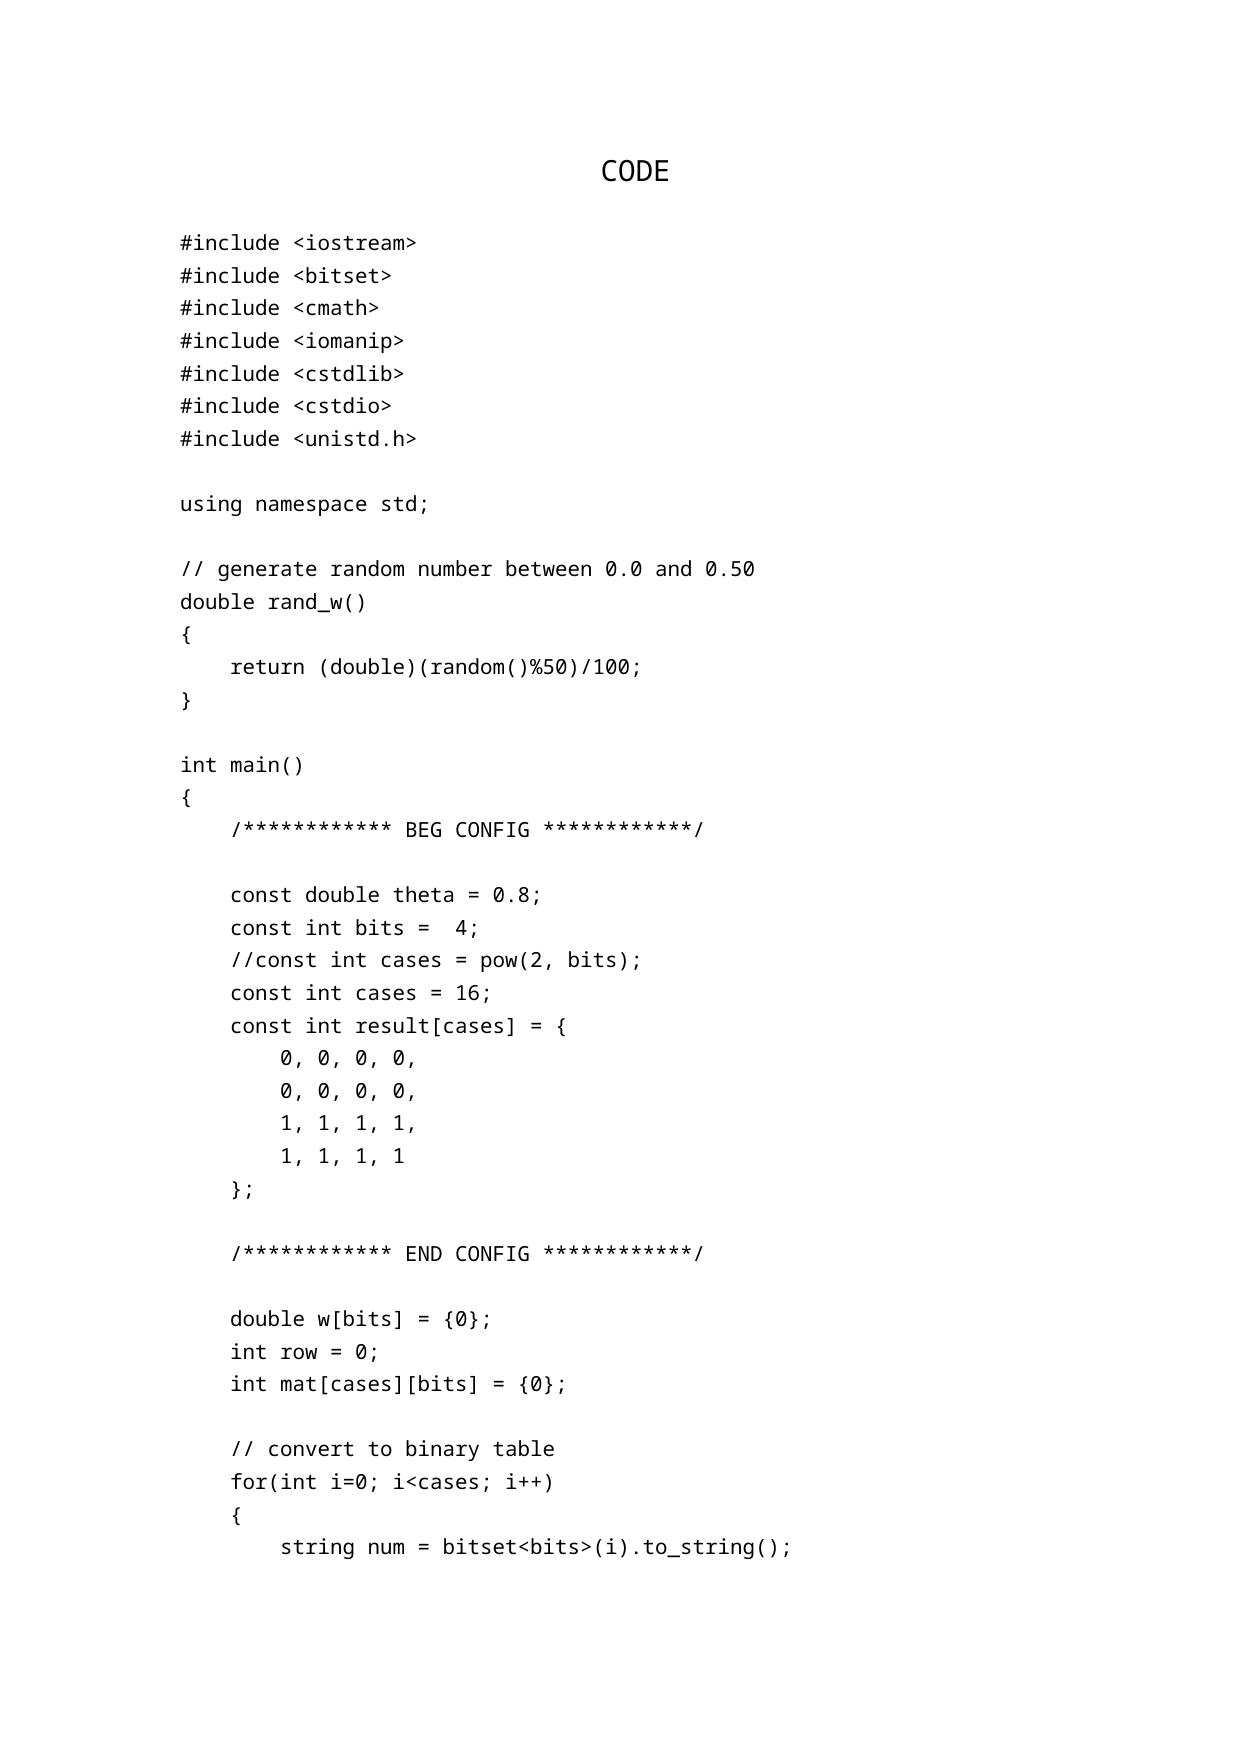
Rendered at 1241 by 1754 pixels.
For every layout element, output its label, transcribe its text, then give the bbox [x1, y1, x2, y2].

text { [180, 1500, 1091, 1528]
text 1, 1, 1, 1 [180, 1141, 1091, 1169]
text }; [180, 1174, 1091, 1202]
text const int bits = 4; [180, 913, 1091, 941]
text using namespace std; [180, 489, 1091, 517]
text return (double)(random()%50)/100; [180, 652, 1091, 681]
text int main() [180, 750, 1091, 778]
text #include <cmath> [180, 293, 1091, 322]
text #include <cstdio> [180, 391, 1091, 420]
text double rand_w() [180, 587, 1091, 615]
text { [180, 619, 1091, 648]
text #include <bitset> [180, 261, 1091, 289]
text string num = bitset<bits>(i).to_string(); [180, 1532, 1091, 1561]
text /************ END CONFIG ************/ [180, 1239, 1091, 1267]
text CODE [180, 150, 1091, 190]
text 1, 1, 1, 1, [180, 1108, 1091, 1137]
text int row = 0; [180, 1337, 1091, 1365]
text #include <iomanip> [180, 326, 1091, 354]
text for(int i=0; i<cases; i++) [180, 1467, 1091, 1496]
text // generate random number between 0.0 and 0.50 [180, 554, 1091, 583]
text const double theta = 0.8; [180, 880, 1091, 909]
text double w[bits] = {0}; [180, 1304, 1091, 1333]
text #include <cstdlib> [180, 359, 1091, 387]
text 0, 0, 0, 0, [180, 1043, 1091, 1072]
text const int result[cases] = { [180, 1011, 1091, 1039]
text { [180, 782, 1091, 811]
text const int cases = 16; [180, 978, 1091, 1007]
text 0, 0, 0, 0, [180, 1076, 1091, 1104]
text #include <iostream> [180, 228, 1091, 257]
text // convert to binary table [180, 1434, 1091, 1463]
text /************ BEG CONFIG ************/ [180, 815, 1091, 843]
text #include <unistd.h> [180, 424, 1091, 452]
text //const int cases = pow(2, bits); [180, 946, 1091, 974]
text int mat[cases][bits] = {0}; [180, 1369, 1091, 1398]
text } [180, 685, 1091, 713]
